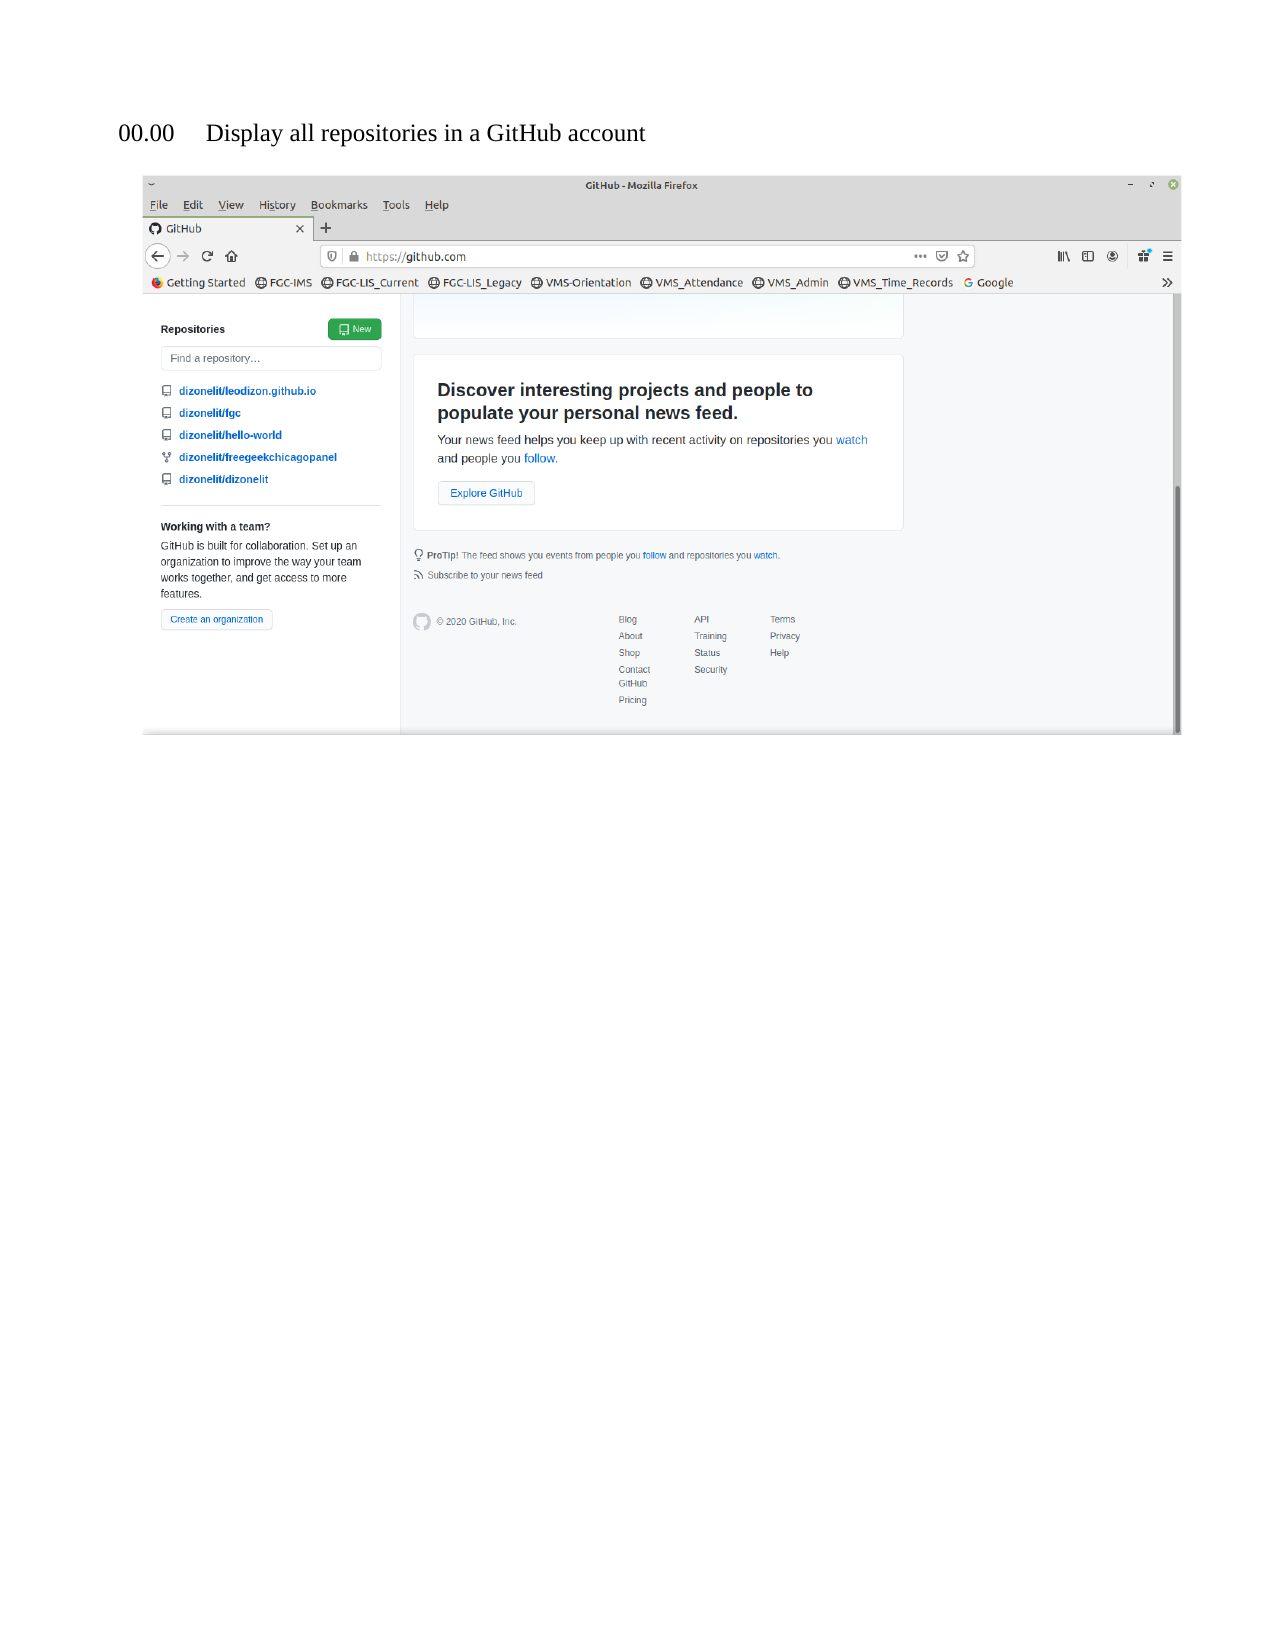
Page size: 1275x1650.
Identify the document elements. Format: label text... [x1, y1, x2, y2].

picture [142, 175, 1182, 735]
text 00.00 Display all repositories in a GitHub account [118, 118, 1206, 147]
